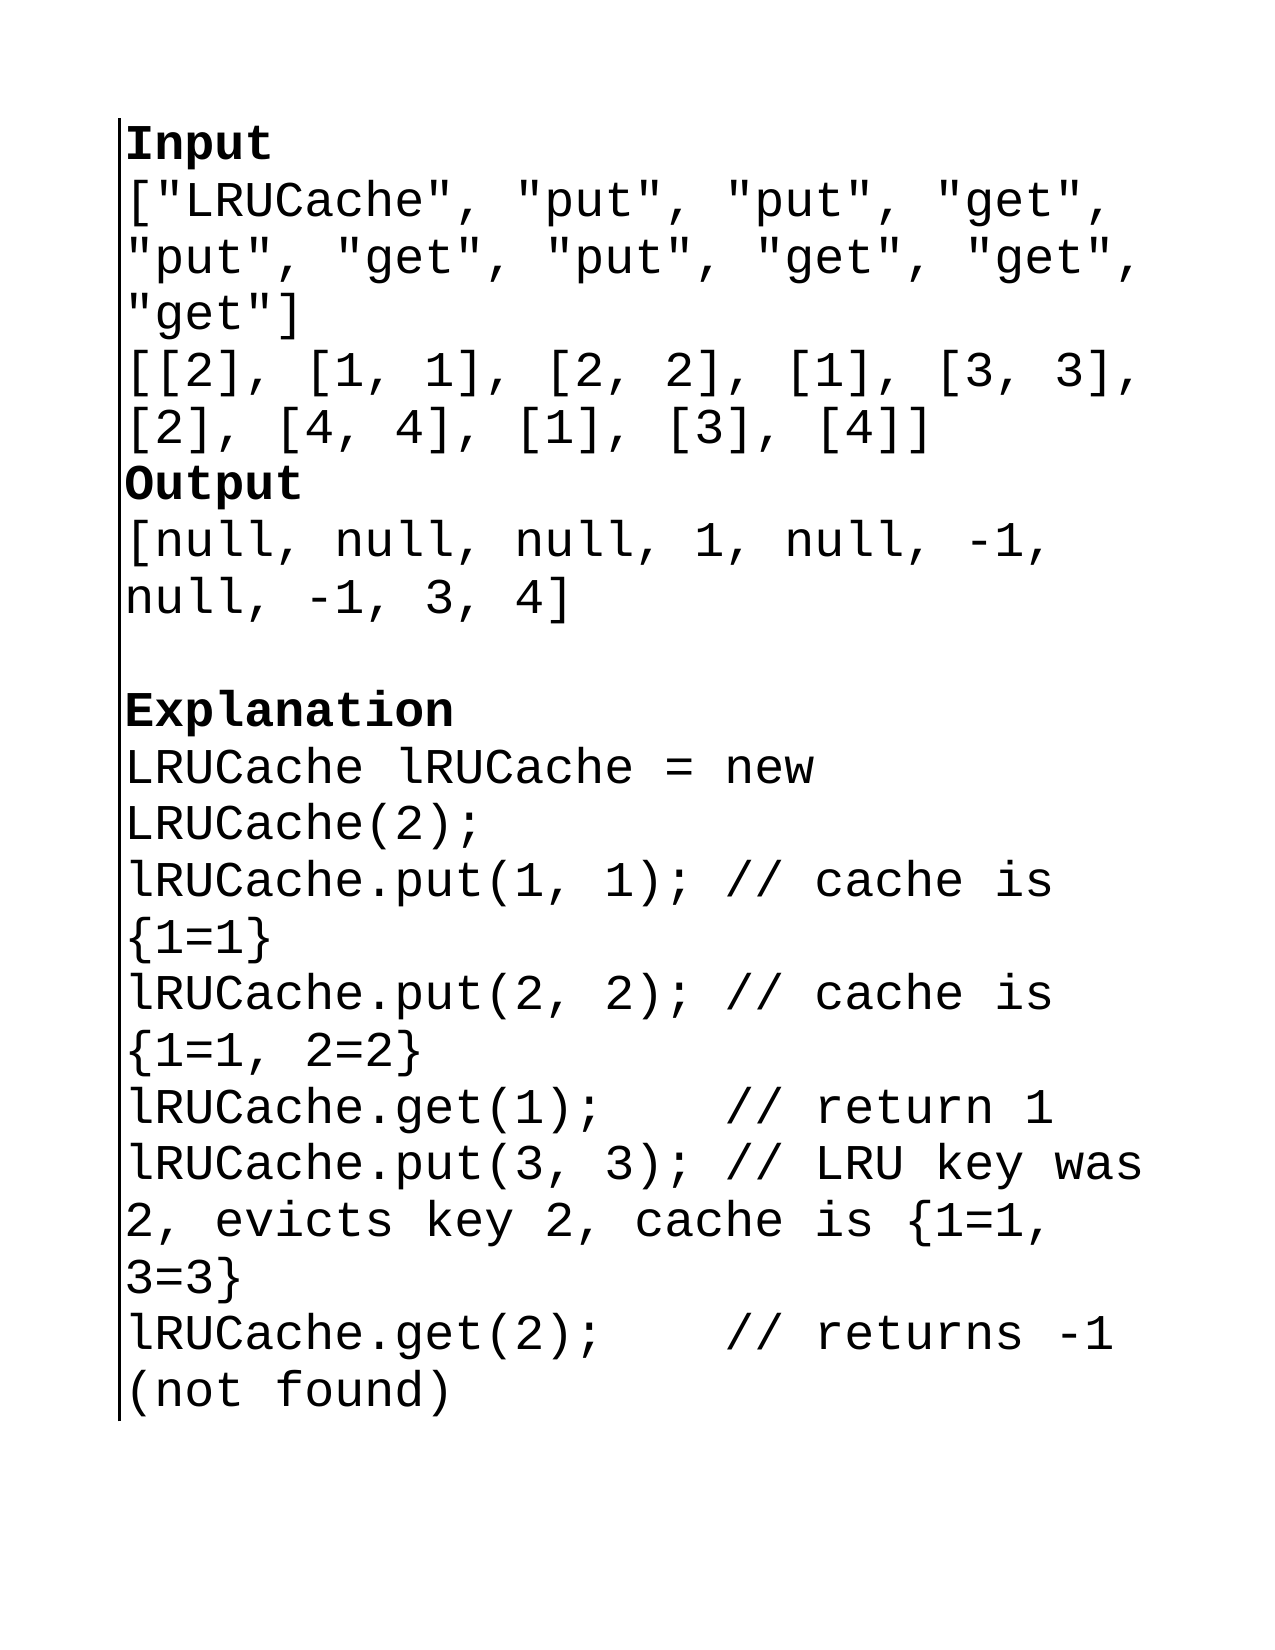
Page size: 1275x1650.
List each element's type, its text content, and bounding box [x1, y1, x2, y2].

text lRUCache.get(2); // returns -1 (not found) [121, 1308, 1157, 1421]
text Input [121, 118, 1157, 175]
text LRUCache lRUCache = new LRUCache(2); [121, 741, 1157, 855]
text lRUCache.get(1); // return 1 [121, 1081, 1157, 1138]
text [null, null, null, 1, null, -1, null, -1, 3, 4] [121, 515, 1157, 628]
text lRUCache.put(3, 3); // LRU key was 2, evicts key 2, cache is {1=1, 3=3} [121, 1138, 1157, 1308]
text Explanation [121, 685, 1157, 741]
text Output [121, 458, 1157, 515]
text [[2], [1, 1], [2, 2], [1], [3, 3], [2], [4, 4], [1], [3], [4]] [121, 345, 1157, 458]
text lRUCache.put(1, 1); // cache is {1=1} [121, 855, 1157, 968]
text ["LRUCache", "put", "put", "get", "put", "get", "put", "get", "get", "get"] [121, 175, 1157, 345]
text lRUCache.put(2, 2); // cache is {1=1, 2=2} [121, 968, 1157, 1081]
